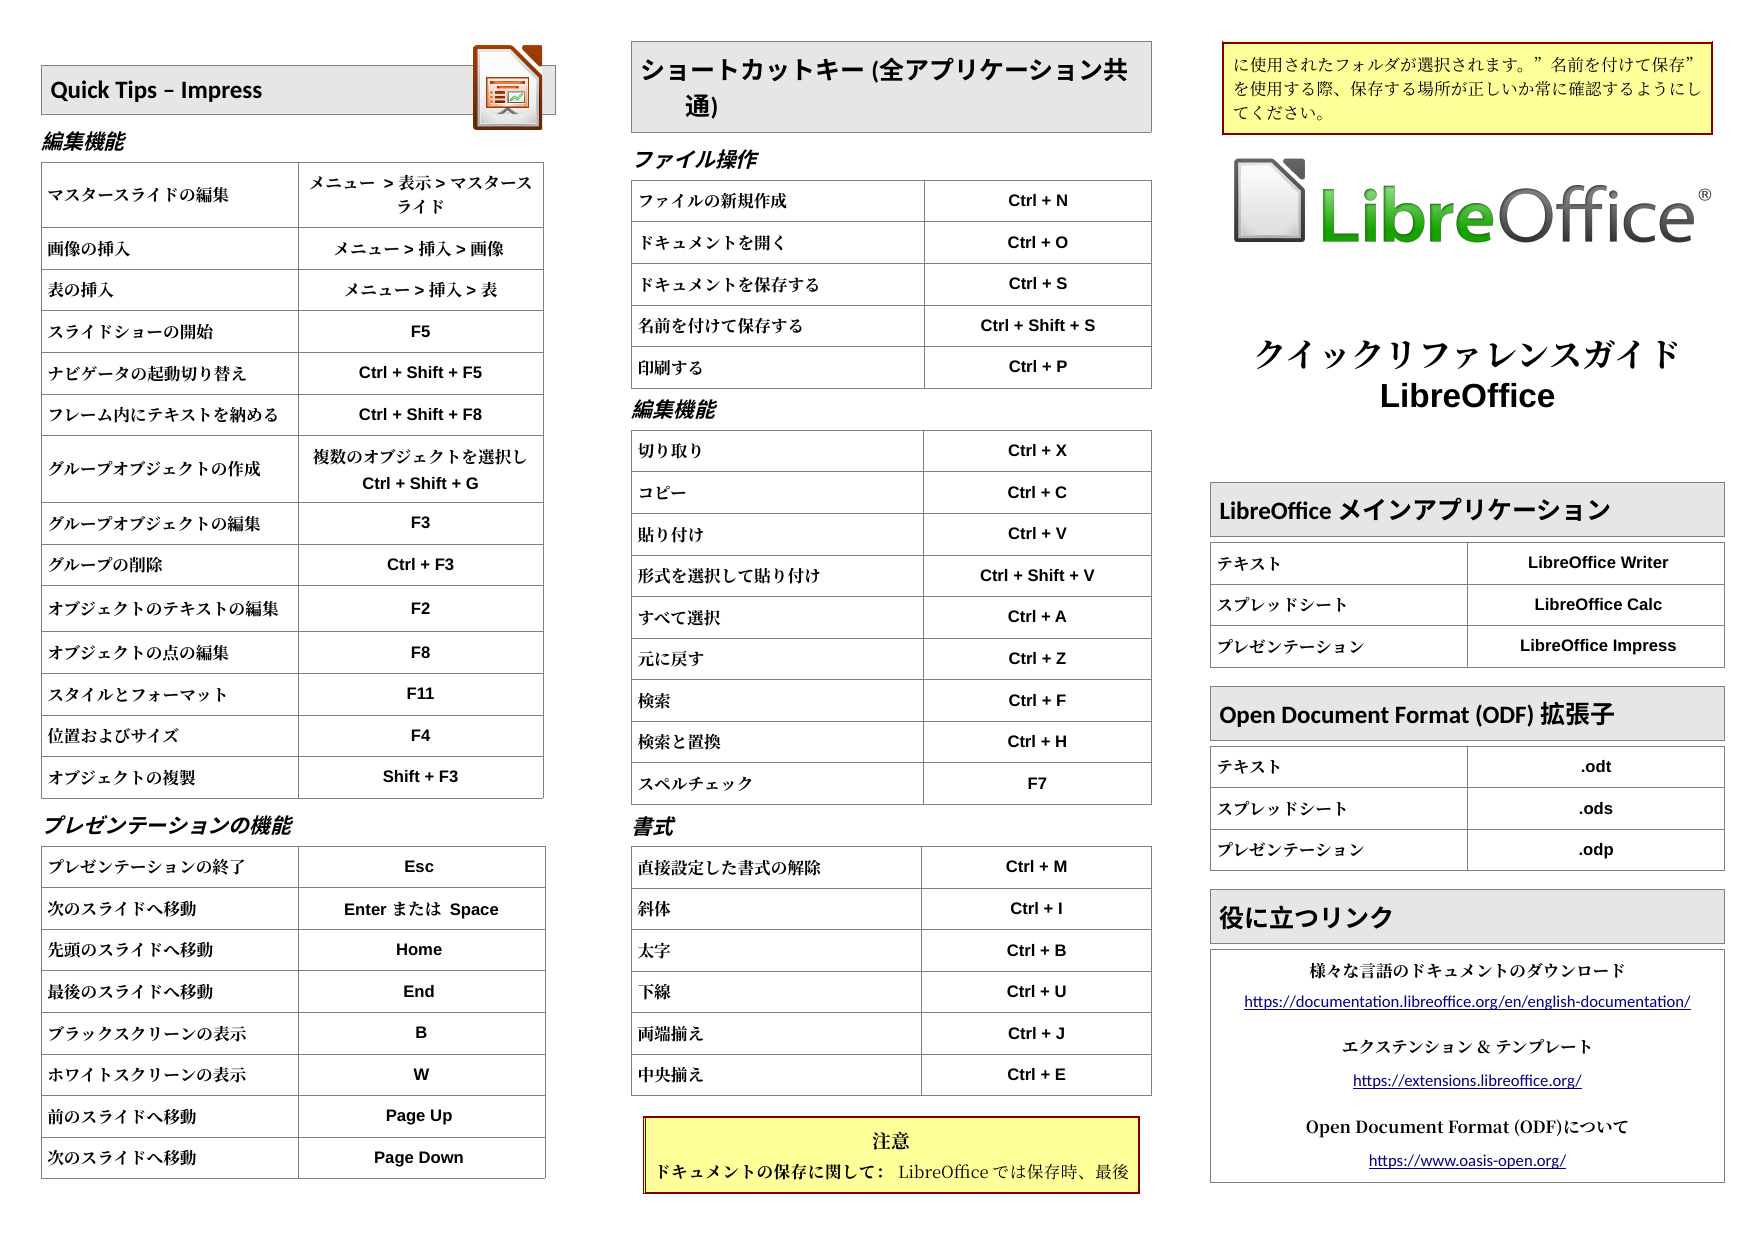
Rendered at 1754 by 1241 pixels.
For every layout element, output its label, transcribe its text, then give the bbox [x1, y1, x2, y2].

picture [473, 45, 543, 130]
table_cell 位置およびサイズ [42, 716, 298, 756]
text ドキュメントの保存に関して： LibreOfficeでは保存時、最後 [646, 1149, 1138, 1192]
table_header プレゼンテーションの終了 [42, 847, 298, 887]
table_cell Enter または Space [299, 888, 545, 929]
table_cell Ctrl + Shift + F5 [299, 353, 543, 393]
table_cell メニュー > 挿入 > 画像 [299, 228, 543, 269]
table_cell Ctrl + Shift + V [924, 556, 1151, 596]
table_header 切り取り [632, 431, 923, 471]
table_cell F8 [299, 632, 543, 673]
subtitle Open Document Format (ODF) 拡張子 [1211, 687, 1724, 740]
table_cell オブジェクトの点の編集 [42, 632, 298, 673]
table_cell 検索 [632, 680, 923, 721]
table_cell オブジェクトのテキストの編集 [42, 586, 298, 631]
table_cell オブジェクトの複製 [42, 757, 298, 798]
table_cell メニュー > 挿入 > 表 [299, 270, 543, 310]
table_cell W [299, 1055, 545, 1095]
table_cell スペルチェック [632, 763, 923, 804]
table_cell LibreOffice Calc [1468, 585, 1724, 625]
text クイックリファレンスガイド LibreOffice [1210, 329, 1724, 415]
table_header 直接設定した書式の解除 [632, 847, 921, 888]
table_cell すべて選択 [632, 597, 923, 638]
subtitle Quick Tips – Impress [42, 66, 473, 114]
table_cell エクステンション & テンプレート https://extensions.libreoffice.org/ [1211, 1023, 1724, 1103]
table_cell 次のスライドへ移動 [42, 888, 298, 929]
subtitle プレゼンテーションの機能 [41, 809, 556, 840]
table_cell Ctrl + O [925, 222, 1151, 263]
table_cell グループの削除 [42, 545, 298, 585]
table_cell 形式を選択して貼り付け [632, 556, 923, 596]
table_cell 最後のスライドへ移動 [42, 971, 298, 1012]
subtitle [543, 66, 555, 114]
table_cell 貼り付け [632, 514, 923, 554]
table_cell 画像の挿入 [42, 228, 298, 269]
table_cell Page Up [299, 1096, 545, 1137]
table_cell F7 [924, 763, 1151, 804]
text 注意 [646, 1118, 1138, 1149]
table_cell ドキュメントを開く [632, 222, 924, 263]
table_cell 前のスライドへ移動 [42, 1096, 298, 1137]
table_cell Open Document Format (ODF)について https://www.oasis-open.org/ [1211, 1103, 1724, 1182]
table_cell 両端揃え [632, 1013, 921, 1054]
table_cell コピー [632, 472, 923, 513]
table_cell Ctrl + I [922, 889, 1151, 929]
table_cell ドキュメントを保存する [632, 264, 924, 304]
table_header Ctrl + M [922, 847, 1151, 888]
table_cell 次のスライドへ移動 [42, 1138, 298, 1178]
table_cell スプレッドシート [1211, 585, 1467, 625]
table_cell Ctrl + C [924, 472, 1151, 513]
table_header マスタースライドの編集 [42, 163, 298, 227]
table_cell プレゼンテーション [1211, 830, 1467, 870]
table_header Esc [299, 847, 545, 887]
table_cell Home [299, 930, 545, 970]
table_cell Ctrl + S [925, 264, 1151, 304]
table_cell Ctrl + Shift + F8 [299, 395, 543, 435]
table_cell 検索と置換 [632, 722, 923, 762]
subtitle 編集機能 [631, 394, 1151, 424]
subtitle ショートカットキー (全アプリケーション共通) [632, 42, 1151, 132]
table_cell ブラックスクリーンの表示 [42, 1013, 298, 1053]
table_cell 太字 [632, 930, 921, 971]
table_cell B [299, 1013, 545, 1053]
table_cell Page Down [299, 1138, 545, 1178]
table_cell Ctrl + H [924, 722, 1151, 762]
table_cell ホワイトスクリーンの表示 [42, 1055, 298, 1095]
table_cell Ctrl + J [922, 1013, 1151, 1054]
table_cell Ctrl + A [924, 597, 1151, 638]
table_cell 名前を付けて保存する [632, 306, 924, 346]
table_header .odt [1468, 747, 1724, 787]
table_cell Ctrl + Shift + S [925, 306, 1151, 346]
table_cell Ctrl + V [924, 514, 1151, 554]
table_cell グループオブジェクトの編集 [42, 503, 298, 543]
subtitle 役に立つリンク [1211, 890, 1724, 943]
table_cell F2 [299, 586, 543, 631]
table_header テキスト [1211, 543, 1467, 583]
subtitle ファイル操作 [631, 144, 1151, 174]
table_header 様々な言語のドキュメントのダウンロード https://documentation.libreoffice.org/en/english-documentation/ [1211, 950, 1724, 1023]
subtitle LibreOffice メインアプリケーション [1211, 483, 1724, 536]
table_cell .ods [1468, 788, 1724, 829]
subtitle 編集機能 [41, 126, 556, 156]
table_cell F11 [299, 674, 543, 714]
table_cell Ctrl + E [922, 1055, 1151, 1095]
table_cell Ctrl + Z [924, 639, 1151, 679]
table_cell Ctrl + F [924, 680, 1151, 721]
table_cell 表の挿入 [42, 270, 298, 310]
table_cell Shift + F3 [299, 757, 543, 798]
table_cell LibreOffice Impress [1468, 626, 1724, 667]
table_cell スプレッドシート [1211, 788, 1467, 829]
table_header メニュー > 表示 > マスタースライド [299, 163, 543, 227]
table_cell フレーム内にテキストを納める [42, 395, 298, 435]
picture [1220, 145, 1720, 250]
table_cell End [299, 971, 545, 1012]
table_cell 先頭のスライドへ移動 [42, 930, 298, 970]
table_cell ナビゲータの起動切り替え [42, 353, 298, 393]
table_cell 中央揃え [632, 1055, 921, 1095]
table_cell F3 [299, 503, 543, 543]
table_cell Ctrl + F3 [299, 545, 543, 585]
table_cell プレゼンテーション [1211, 626, 1467, 667]
table_cell グループオブジェクトの作成 [42, 436, 298, 502]
table_cell Ctrl + B [922, 930, 1151, 971]
table_cell 下線 [632, 972, 921, 1012]
table_header Ctrl + N [925, 181, 1151, 221]
subtitle 書式 [631, 810, 1151, 840]
table_cell 印刷する [632, 347, 924, 388]
table_cell F4 [299, 716, 543, 756]
table_cell 斜体 [632, 889, 921, 929]
table_cell Ctrl + P [925, 347, 1151, 388]
text に使用されたフォルダが選択されます。”名前を付けて保存”を使用する際、保存する場所が正しいか常に確認するようにしてください。 [1224, 44, 1711, 133]
table_header Ctrl + X [924, 431, 1151, 471]
table_cell F5 [299, 311, 543, 352]
table_cell .odp [1468, 830, 1724, 870]
table_header テキスト [1211, 747, 1467, 787]
table_cell 複数のオブジェクトを選択し Ctrl + Shift + G [299, 436, 543, 502]
table_header ファイルの新規作成 [632, 181, 924, 221]
table_cell スライドショーの開始 [42, 311, 298, 352]
table_cell 元に戻す [632, 639, 923, 679]
table_cell スタイルとフォーマット [42, 674, 298, 714]
table_cell Ctrl + U [922, 972, 1151, 1012]
table_header LibreOffice Writer [1468, 543, 1724, 583]
